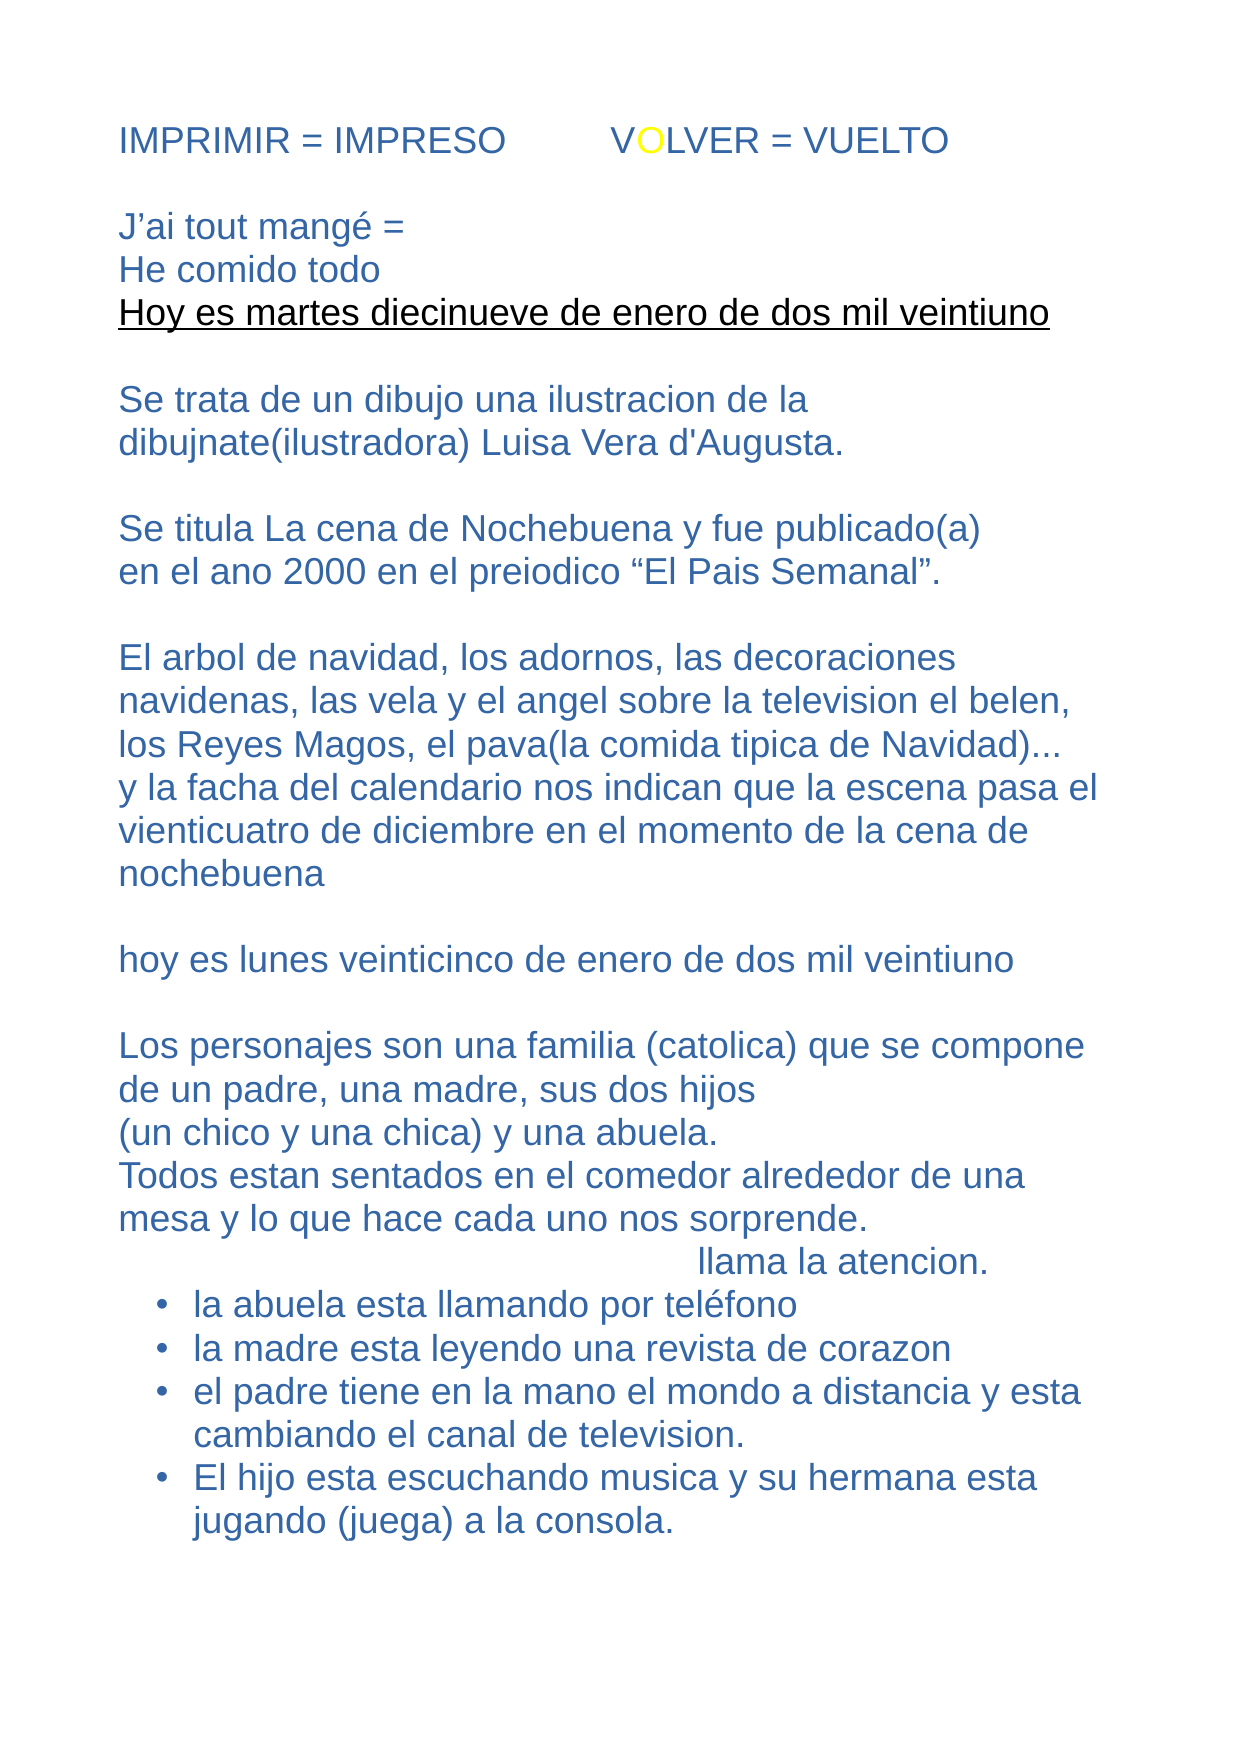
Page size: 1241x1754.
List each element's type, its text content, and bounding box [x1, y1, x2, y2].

text (un chico y una chica) y una abuela. [118, 1110, 1122, 1153]
text hoy es lunes veinticinco de enero de dos mil veintiuno [118, 937, 1122, 981]
list El hijo esta escuchando musica y su hermana esta jugando (juega) a la consola. [156, 1455, 1122, 1542]
text Los personajes son una familia (catolica) que se compone de un padre, una madre, sus dos hijos [118, 1024, 1122, 1110]
text Se titula La cena de Nochebuena y fue publicado(a) [118, 506, 1122, 549]
text J’ai tout mangé = [118, 204, 1122, 247]
list la madre esta leyendo una revista de corazon [156, 1326, 1122, 1369]
text Todos estan sentados en el comedor alrededor de una mesa y lo que hace cada uno nos sorprende. [118, 1153, 1122, 1239]
text navidenas, las vela y el angel sobre la television el belen, los Reyes Magos, el pava(la comida tipica de Navidad)... [118, 679, 1122, 765]
list el padre tiene en la mano el mondo a distancia y esta cambiando el canal de television. [156, 1369, 1122, 1455]
text llama la atencion. [118, 1239, 1122, 1282]
text y la facha del calendario nos indican que la escena pasa el vienticuatro de diciembre en el momento de la cena de nochebuena [118, 765, 1122, 894]
text IMPRIMIR = IMPRESO VOLVER = VUELTO [118, 118, 1122, 161]
text El arbol de navidad, los adornos, las decoraciones [118, 636, 1122, 679]
text Hoy es martes diecinueve de enero de dos mil veintiuno [118, 291, 1122, 334]
text He comido todo [118, 247, 1122, 291]
list la abuela esta llamando por teléfono [156, 1282, 1122, 1326]
text en el ano 2000 en el preiodico “El Pais Semanal”. [118, 549, 1122, 592]
text Se trata de un dibujo una ilustracion de la dibujnate(ilustradora) Luisa Vera d'Augusta. [118, 377, 1122, 463]
